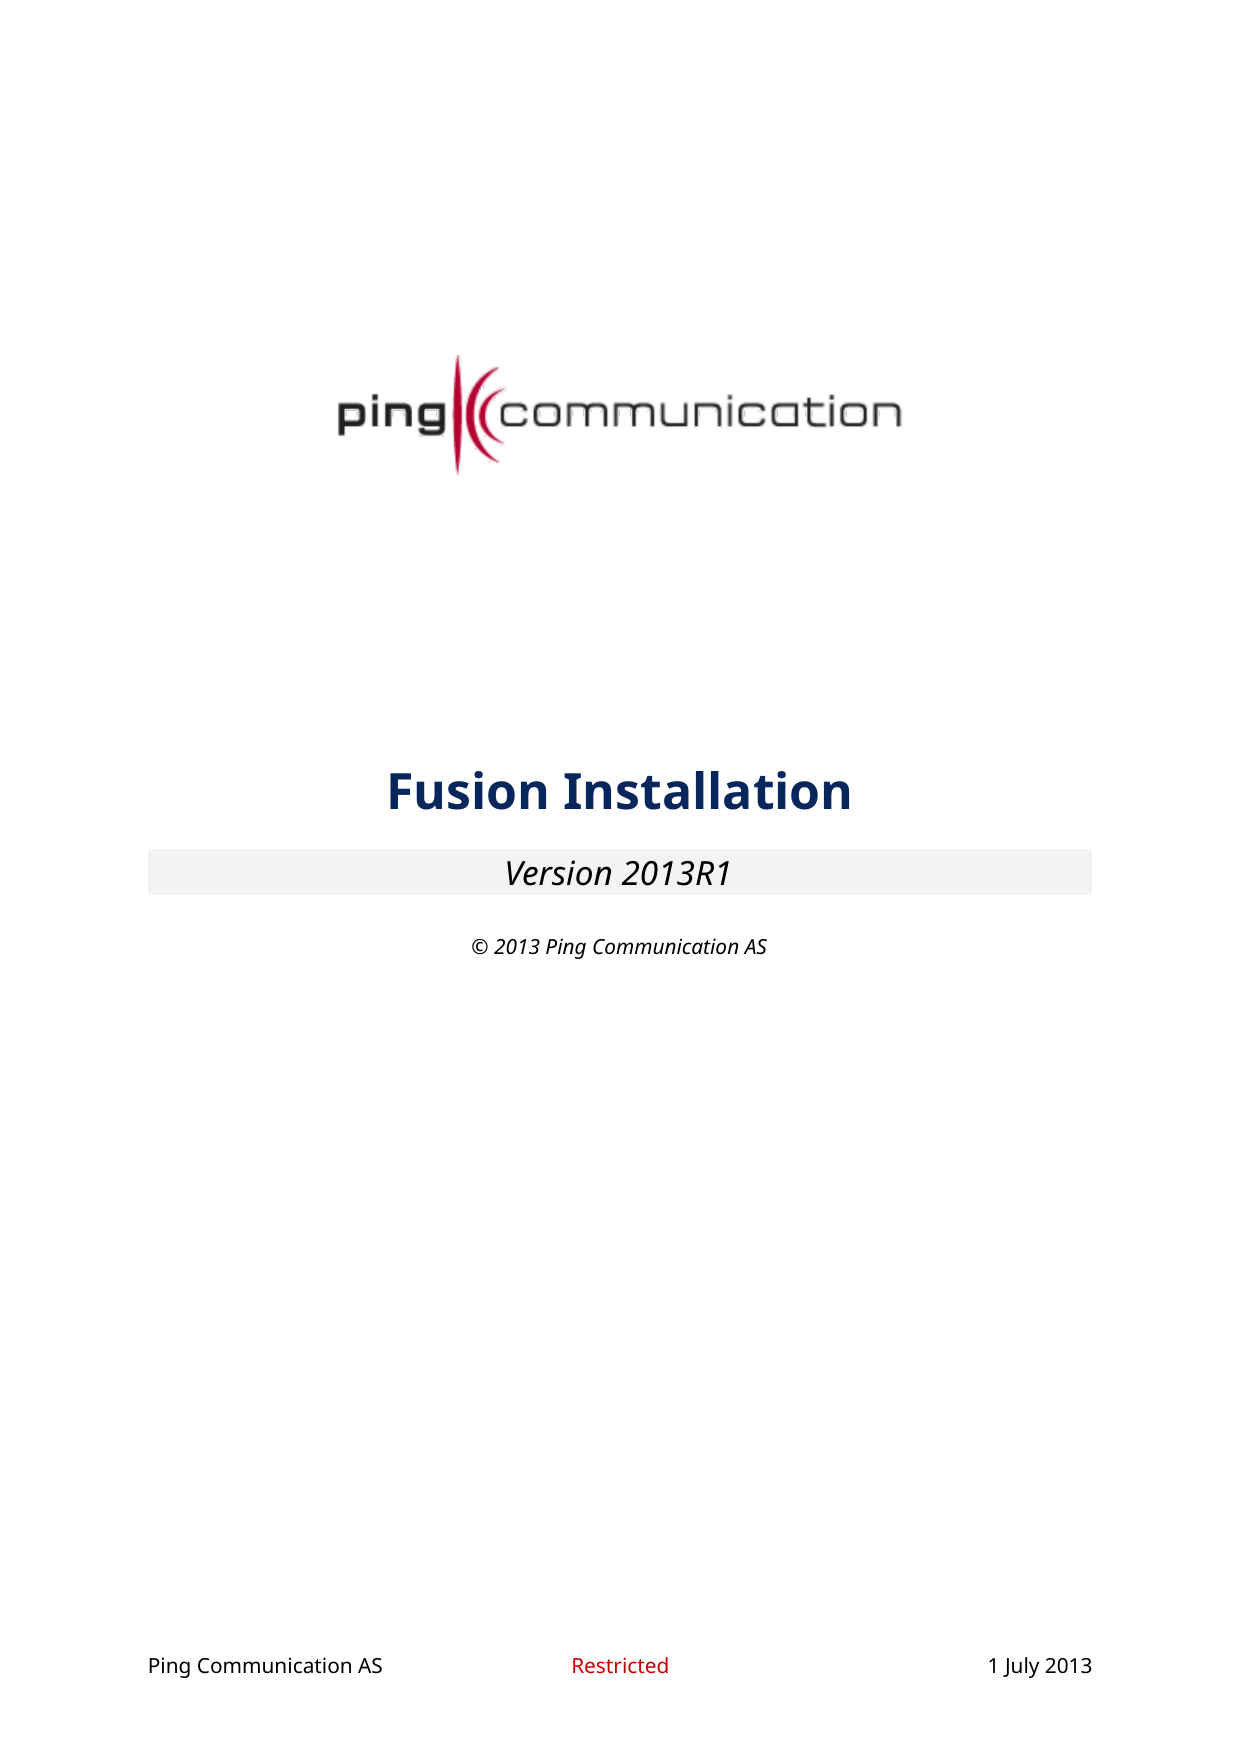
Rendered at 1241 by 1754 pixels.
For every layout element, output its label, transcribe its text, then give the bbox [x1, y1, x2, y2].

text Version 2013R1 [148, 849, 1092, 895]
picture [337, 355, 903, 477]
title Fusion Installation [148, 756, 1092, 824]
text © 2013 Ping Communication AS [148, 932, 1092, 961]
